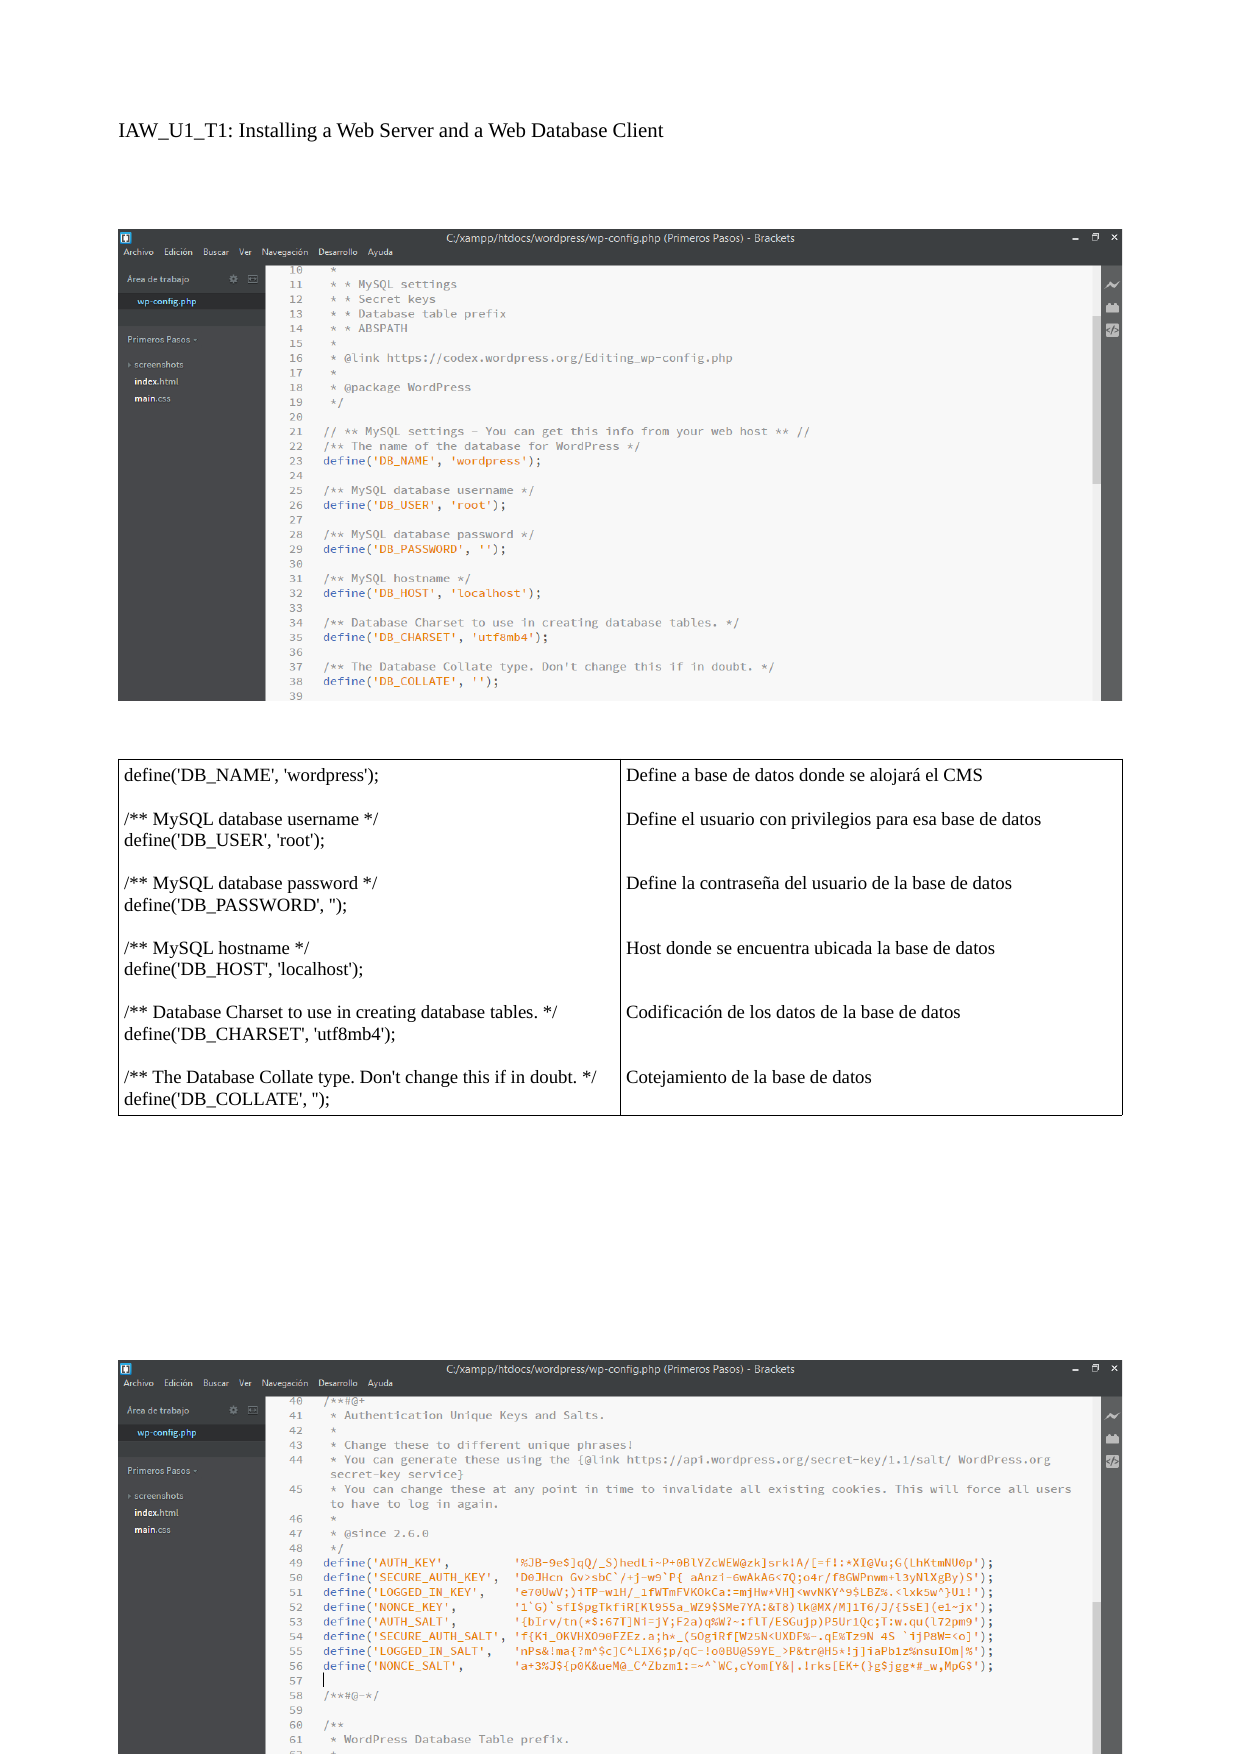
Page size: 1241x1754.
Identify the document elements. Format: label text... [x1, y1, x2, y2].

table_header define('DB_NAME', 'wordpress'); /** MySQL database username */ define('DB_USER', 'root'); /** MySQL database password */ define('DB_PASSWORD', ''); /** MySQL hostname */ define('DB_HOST', 'localhost'); /** Database Charset to use in creating database tables. */ define('DB_CHARSET', 'utf8mb4'); /** The Database Collate type. Don't change this if in doubt. */ define('DB_COLLATE', ''); [119, 760, 620, 1115]
picture [118, 1360, 1123, 1754]
picture [118, 229, 1123, 701]
table_header Define a base de datos donde se alojará el CMS Define el usuario con privilegios para esa base de datos Define la contraseña del usuario de la base de datos Host donde se encuentra ubicada la base de datos Codificación de los datos de la base de datos Cotejamiento de la base de datos [621, 760, 1122, 1115]
